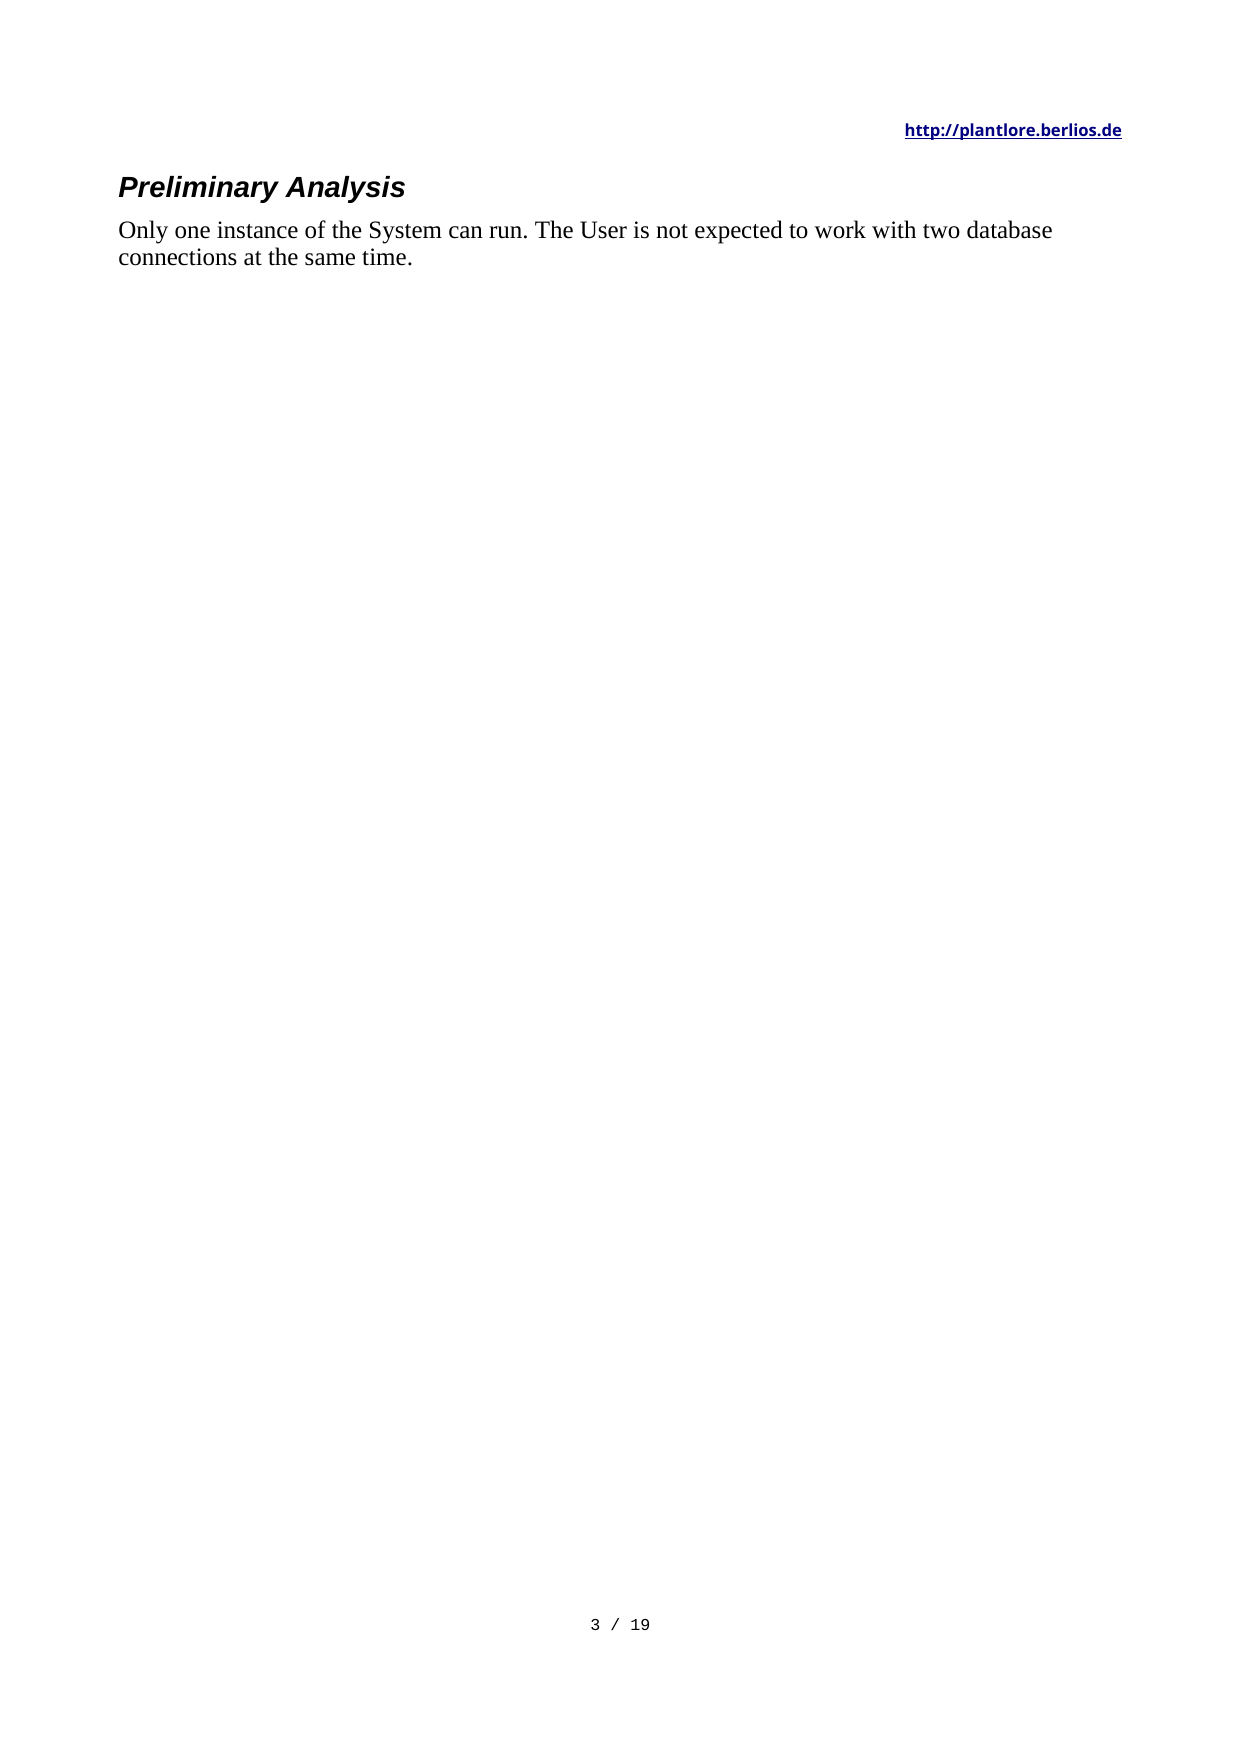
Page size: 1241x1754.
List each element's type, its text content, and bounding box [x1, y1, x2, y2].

text Only one instance of the System can run. The User is not expected to work with two database connections at the same time. [118, 216, 1122, 271]
subtitle Preliminary Analysis [118, 171, 1122, 203]
